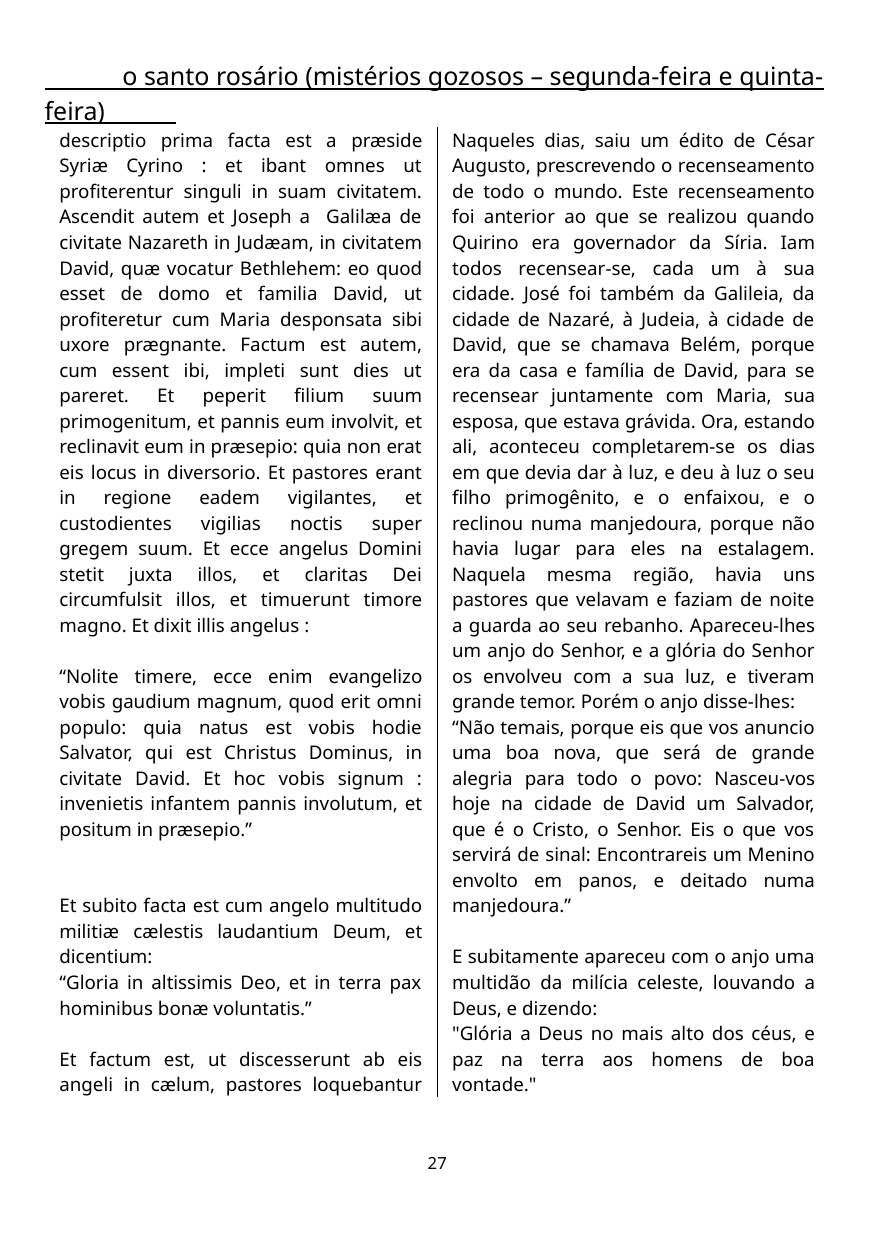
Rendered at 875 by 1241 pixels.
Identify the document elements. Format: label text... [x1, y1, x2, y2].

table_header Naqueles dias, saiu um édito de César Augusto, prescrevendo o recenseamento de todo o mundo. Este recenseamento foi anterior ao que se realizou quando Quirino era governador da Síria. Iam todos recensear-se, cada um à sua cidade. José foi também da Galileia, da cidade de Nazaré, à Judeia, à cidade de David, que se chamava Belém, porque era da casa e família de David, para se recensear juntamente com Maria, sua esposa, que estava grávida. Ora, estando ali, aconteceu completarem-se os dias em que devia dar à luz, e deu à luz o seu filho primogênito, e o enfaixou, e o reclinou numa manjedoura, porque não havia lugar para eles na estalagem. Naquela mesma região, havia uns pastores que velavam e faziam de noite a guarda ao seu rebanho. Apareceu-lhes um anjo do Senhor, e a glória do Senhor os envolveu com a sua luz, e tiveram grande temor. Porém o anjo disse-lhes: “Não temais, porque eis que vos anuncio uma boa nova, que será de grande alegria para todo o povo: Nasceu-vos hoje na cidade de David um Salvador, que é o Cristo, o Senhor. Eis o que vos servirá de sinal: Encontrareis um Menino envolto em panos, e deitado numa manjedoura.” E subitamente apareceu com o anjo uma multidão da milícia celeste, louvando a Deus, e dizendo: "Glória a Deus no mais alto dos céus, e paz na terra aos homens de boa vontade." [438, 127, 830, 1097]
table_header descriptio prima facta est a præside Syriæ Cyrino : et ibant omnes ut profiterentur singuli in suam civitatem. Ascendit autem et Joseph a Galilæa de civitate Nazareth in Judæam, in civitatem David, quæ vocatur Bethlehem: eo quod esset de domo et familia David, ut profiteretur cum Maria desponsata sibi uxore prægnante. Factum est autem, cum essent ibi, impleti sunt dies ut pareret. Et peperit filium suum primogenitum, et pannis eum involvit, et reclinavit eum in præsepio: quia non erat eis locus in diversorio. Et pastores erant in regione eadem vigilantes, et custodientes vigilias noctis super gregem suum. Et ecce angelus Domini stetit juxta illos, et claritas Dei circumfulsit illos, et timuerunt timore magno. Et dixit illis angelus : “Nolite timere, ecce enim evangelizo vobis gaudium magnum, quod erit omni populo: quia natus est vobis hodie Salvator, qui est Christus Dominus, in civitate David. Et hoc vobis signum : invenietis infantem pannis involutum, et positum in præsepio.” Et subito facta est cum angelo multitudo militiæ cælestis laudantium Deum, et dicentium: “Gloria in altissimis Deo, et in terra pax hominibus bonæ voluntatis.” Et factum est, ut discesserunt ab eis angeli in cælum, pastores loquebantur [44, 127, 437, 1097]
